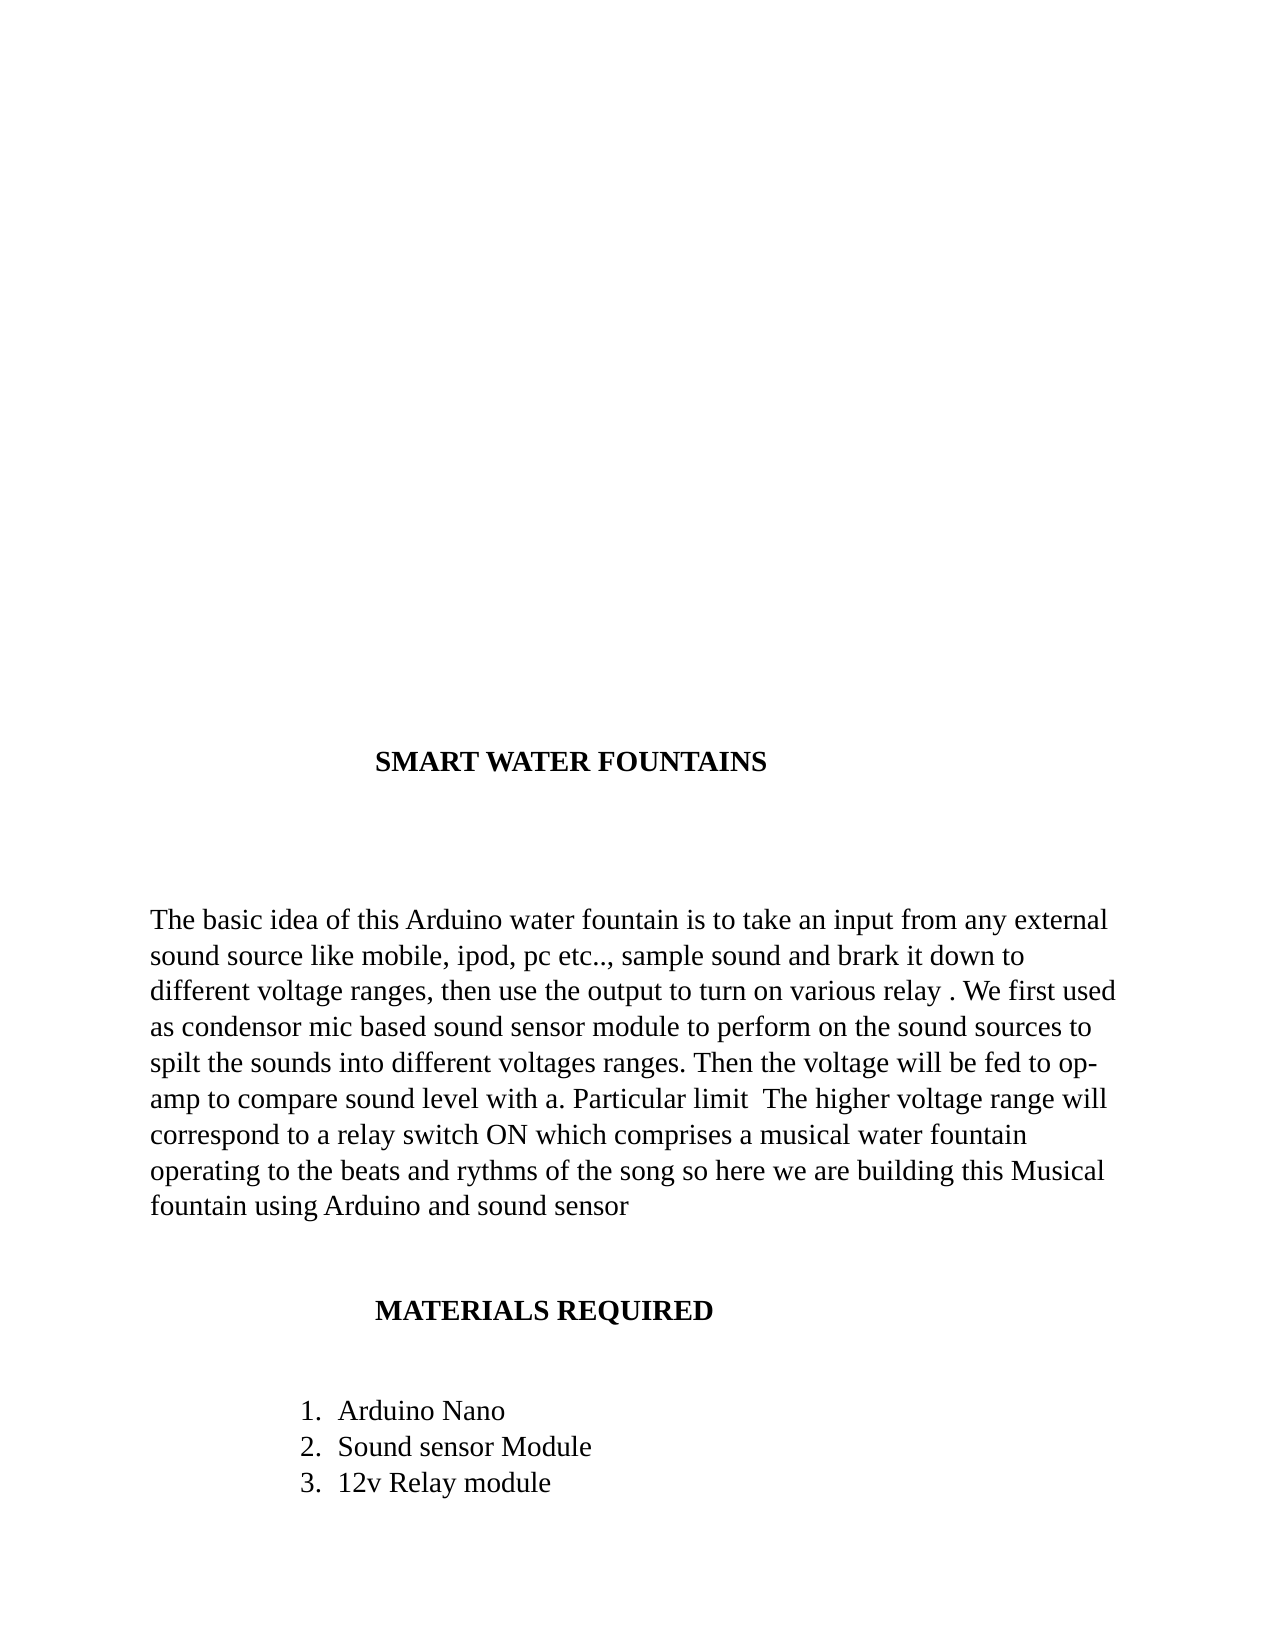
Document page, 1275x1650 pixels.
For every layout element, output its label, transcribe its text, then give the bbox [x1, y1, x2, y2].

text MATERIALS REQUIRED [375, 1293, 1125, 1327]
list Arduino Nano [300, 1393, 1125, 1427]
list Sound sensor Module [300, 1429, 1125, 1463]
list 12v Relay module [300, 1465, 1125, 1499]
text SMART WATER FOUNTAINS [375, 744, 1125, 778]
text The basic idea of this Arduino water fountain is to take an input from any external sound source like mobile, ipod, pc etc.., sample sound and brark it down to different voltage ranges, then use the output to turn on various relay . We first used as condensor mic based sound sensor module to perform on the sound sources to spilt the sounds into different voltages ranges. Then the voltage will be fed to op- amp to compare sound level with a. Particular limit The higher voltage range will correspond to a relay switch ON which comprises a musical water fountain operating to the beats and rythms of the song so here we are building this Musical fountain using Arduino and sound sensor [150, 902, 1125, 1222]
